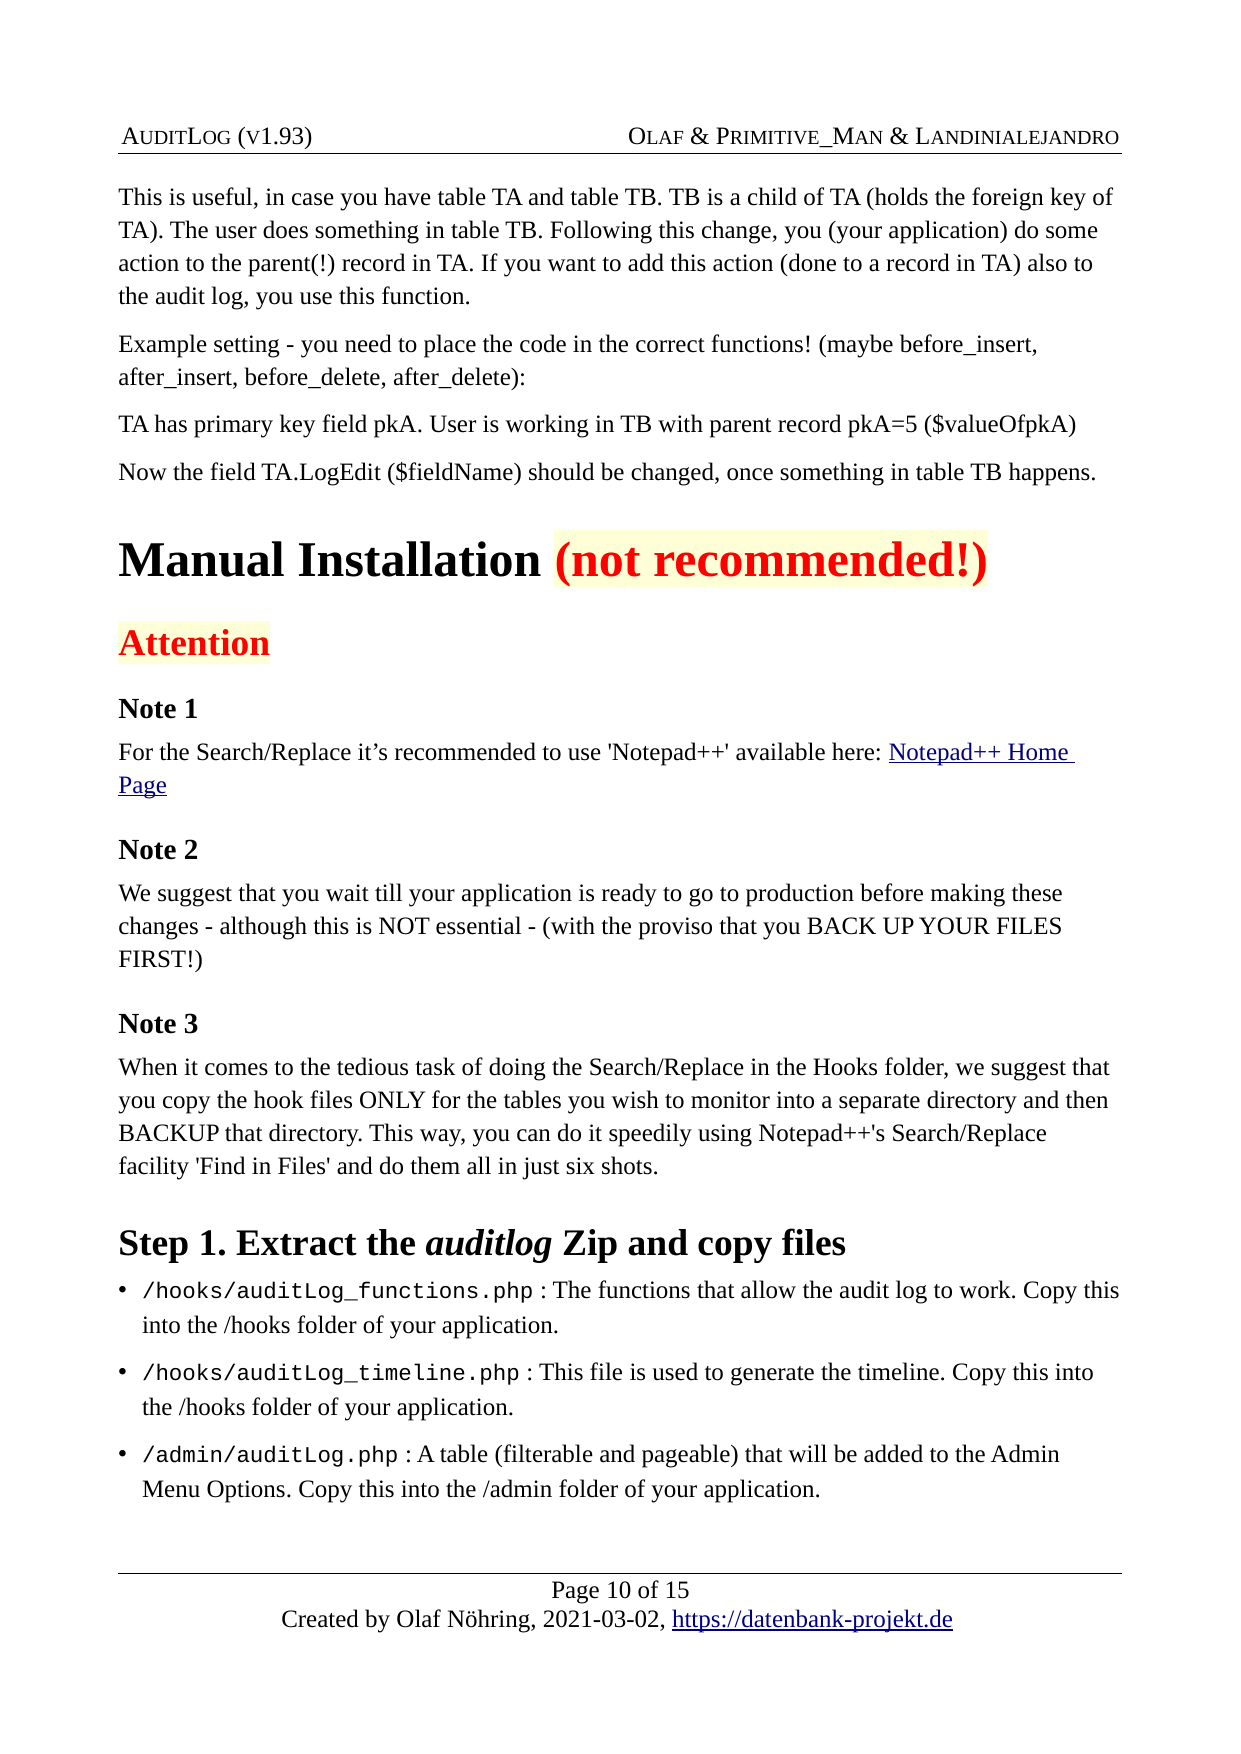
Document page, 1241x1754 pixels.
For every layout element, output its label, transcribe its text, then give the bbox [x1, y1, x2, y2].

subtitle Note 1 [118, 691, 1122, 724]
text Example setting - you need to place the code in the correct functions! (maybe before_insert, after_insert, before_delete, after_delete): [118, 329, 1122, 391]
text For the Search/Replace it’s recommended to use 'Notepad++' available here: Notepad++ Home Page [118, 737, 1122, 799]
text When it comes to the tedious task of doing the Search/Replace in the Hooks folder, we suggest that you copy the hook files ONLY for the tables you wish to monitor into a separate directory and then BACKUP that directory. This way, you can do it speedily using Notepad++'s Search/Replace facility 'Find in Files' and do them all in just six shots. [118, 1052, 1122, 1180]
subtitle Manual Installation (not recommended!) [118, 530, 554, 587]
subtitle Note 2 [118, 832, 1122, 866]
text Now the field TA.LogEdit ($fieldName) should be changed, once something in table TB happens. [118, 457, 1122, 486]
subtitle Note 3 [118, 1006, 1122, 1040]
subtitle Step 1. Extract the auditlog Zip and copy files [118, 1220, 1122, 1263]
text TA has primary key field pkA. User is working in TB with parent record pkA=5 ($valueOfpkA) [118, 409, 1122, 438]
subtitle Attention [270, 621, 1122, 664]
list /hooks/auditLog_functions.php : The functions that allow the audit log to work. Copy this into the /hooks folder of your application. [118, 1276, 1122, 1339]
list /admin/auditLog.php : A table (filterable and pageable) that will be added to the Admin Menu Options. Copy this into the /admin folder of your application. [118, 1439, 1122, 1503]
text We suggest that you wait till your application is ready to go to production before making these changes - although this is NOT essential - (with the proviso that you BACK UP YOUR FILES FIRST!) [118, 878, 1122, 973]
text This is useful, in case you have table TA and table TB. TB is a child of TA (holds the foreign key of TA). The user does something in table TB. Following this change, you (your application) do some action to the parent(!) record in TA. If you want to add this action (done to a record in TA) also to the audit log, you use this function. [118, 182, 1122, 310]
subtitle Manual Installation (not recommended!) [988, 530, 1122, 587]
list /hooks/auditLog_timeline.php : This file is used to generate the timeline. Copy this into the /hooks folder of your application. [118, 1357, 1122, 1421]
